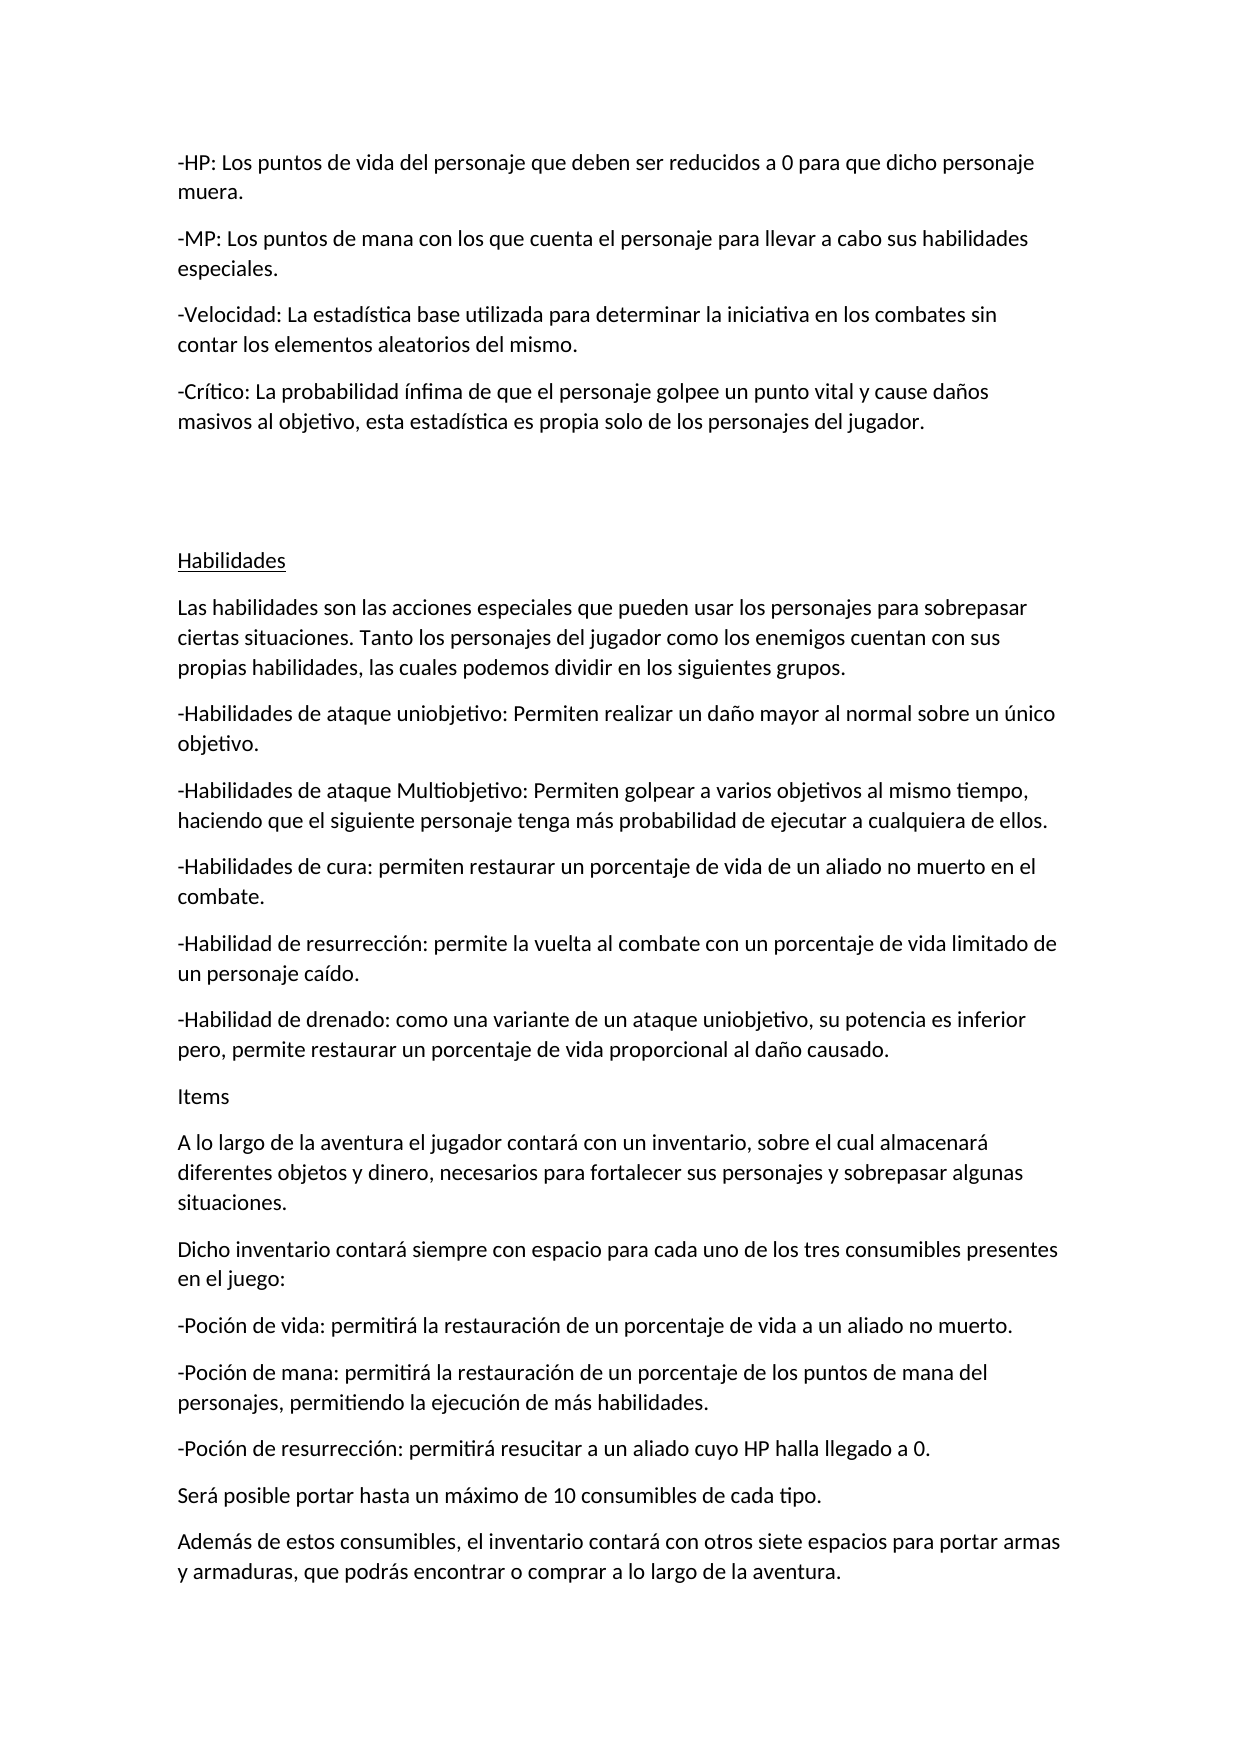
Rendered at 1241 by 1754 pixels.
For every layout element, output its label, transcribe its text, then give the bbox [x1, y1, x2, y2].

text -Habilidad de drenado: como una variante de un ataque uniobjetivo, su potencia es inferior pero, permite restaurar un porcentaje de vida proporcional al daño causado. [177, 1005, 1063, 1063]
text -Velocidad: La estadística base utilizada para determinar la iniciativa en los combates sin contar los elementos aleatorios del mismo. [177, 301, 1063, 358]
text -Poción de vida: permitirá la restauración de un porcentaje de vida a un aliado no muerto. [177, 1311, 1063, 1339]
text Dicho inventario contará siempre con espacio para cada uno de los tres consumibles presentes en el juego: [177, 1235, 1063, 1293]
text Items [177, 1082, 1063, 1110]
text -Poción de resurrección: permitirá resucitar a un aliado cuyo HP halla llegado a 0. [177, 1434, 1063, 1462]
text -Habilidad de resurrección: permite la vuelta al combate con un porcentaje de vida limitado de un personaje caído. [177, 929, 1063, 987]
text -Crítico: La probabilidad ínfima de que el personaje golpee un punto vital y cause daños masivos al objetivo, esta estadística es propia solo de los personajes del jugador. [177, 377, 1063, 435]
text -Poción de mana: permitirá la restauración de un porcentaje de los puntos de mana del personajes, permitiendo la ejecución de más habilidades. [177, 1358, 1063, 1416]
text Además de estos consumibles, el inventario contará con otros siete espacios para portar armas y armaduras, que podrás encontrar o comprar a lo largo de la aventura. [177, 1527, 1063, 1585]
text -Habilidades de ataque Multiobjetivo: Permiten golpear a varios objetivos al mismo tiempo, haciendo que el siguiente personaje tenga más probabilidad de ejecutar a cualquiera de ellos. [177, 776, 1063, 834]
text Habilidades [177, 547, 1063, 574]
text -HP: Los puntos de vida del personaje que deben ser reducidos a 0 para que dicho personaje muera. [177, 148, 1063, 206]
text -Habilidades de ataque uniobjetivo: Permiten realizar un daño mayor al normal sobre un único objetivo. [177, 699, 1063, 757]
text -MP: Los puntos de mana con los que cuenta el personaje para llevar a cabo sus habilidades especiales. [177, 224, 1063, 282]
text -Habilidades de cura: permiten restaurar un porcentaje de vida de un aliado no muerto en el combate. [177, 852, 1063, 910]
text Las habilidades son las acciones especiales que pueden usar los personajes para sobrepasar ciertas situaciones. Tanto los personajes del jugador como los enemigos cuentan con sus propias habilidades, las cuales podemos dividir en los siguientes grupos. [177, 593, 1063, 681]
text A lo largo de la aventura el jugador contará con un inventario, sobre el cual almacenará diferentes objetos y dinero, necesarios para fortalecer sus personajes y sobrepasar algunas situaciones. [177, 1128, 1063, 1216]
text Será posible portar hasta un máximo de 10 consumibles de cada tipo. [177, 1481, 1063, 1509]
